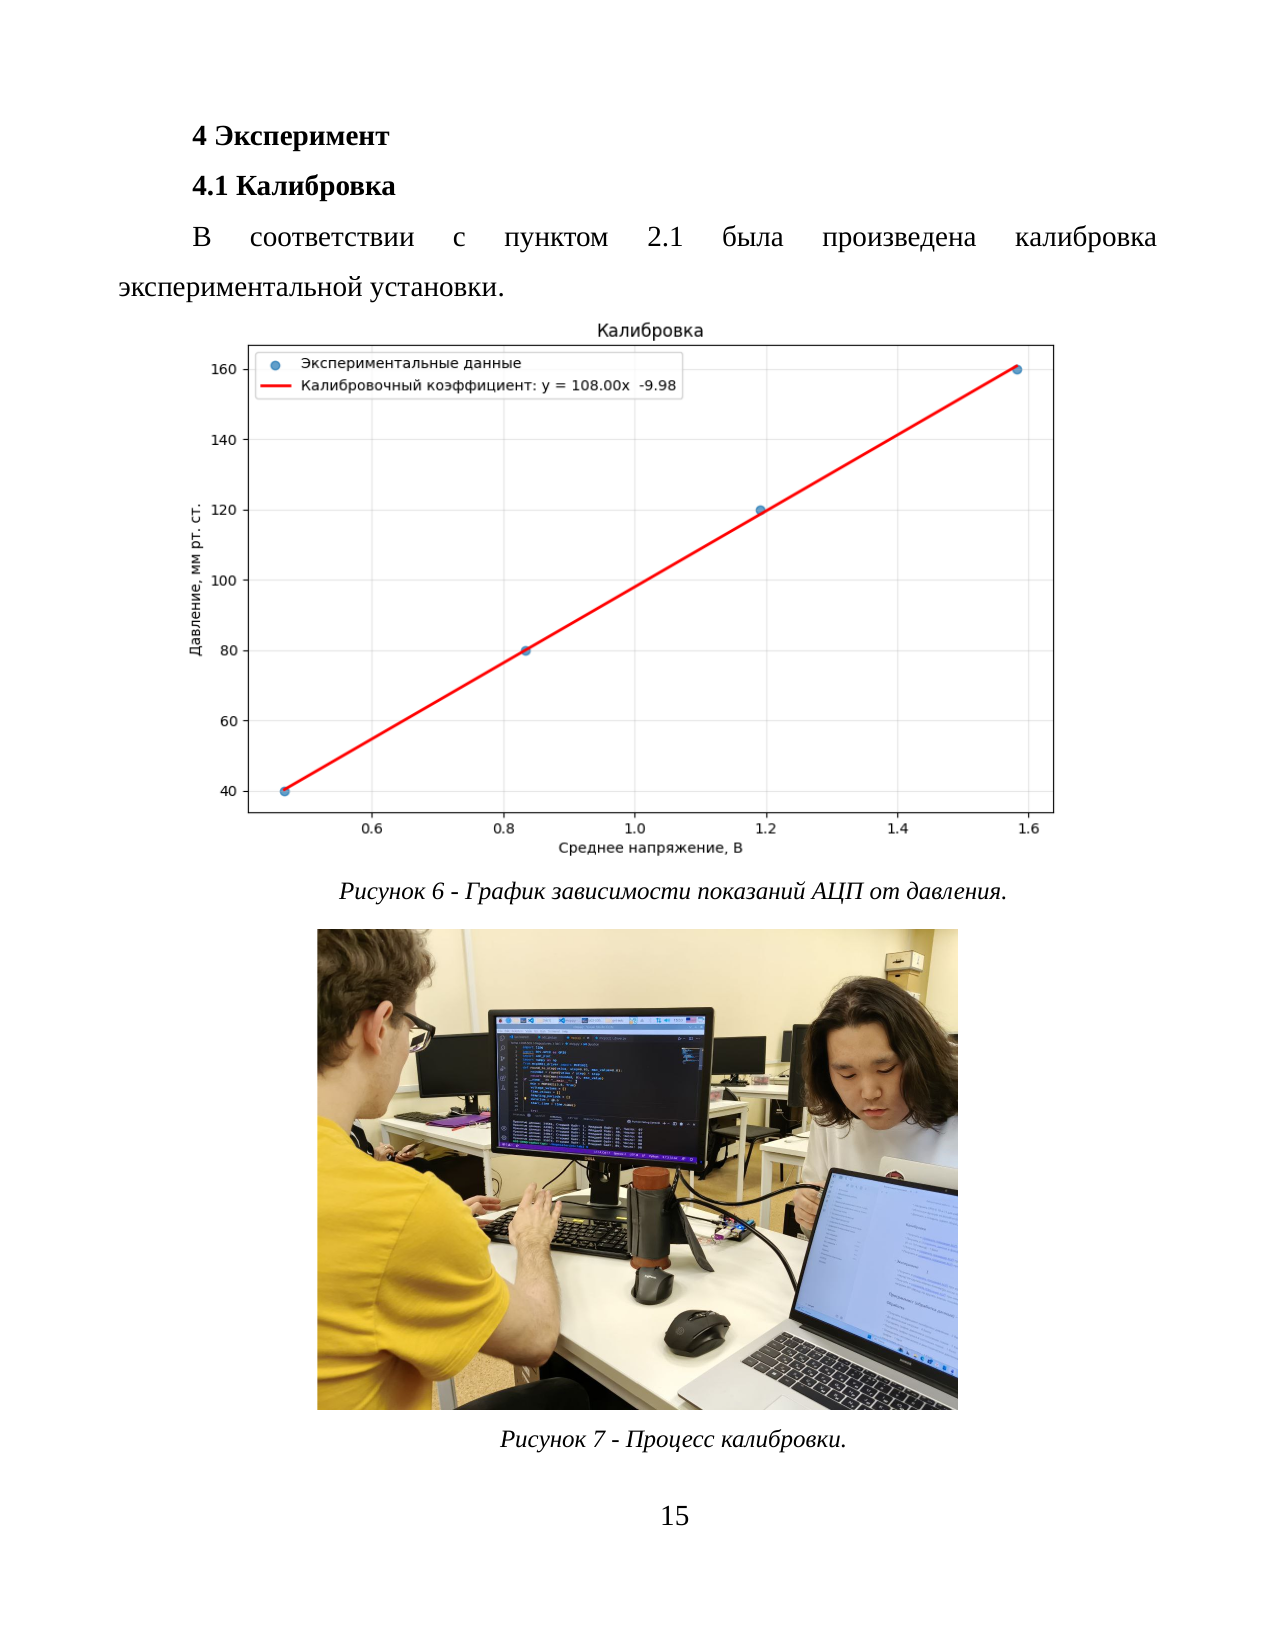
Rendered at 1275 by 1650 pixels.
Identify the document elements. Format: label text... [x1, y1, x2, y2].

subtitle Эксперимент [118, 118, 1157, 152]
subtitle Калибровка [118, 168, 1157, 202]
text Рисунок 7 - Процесс калибровки. [118, 961, 1157, 1453]
text Рисунок 6 - График зависимости показаний АЦП от давления. [118, 862, 1157, 905]
picture [118, 318, 1157, 862]
text В соответствии с пунктом 2.1 была произведена калибровка экспериментальной установки. [118, 219, 1157, 303]
picture [317, 929, 958, 1410]
